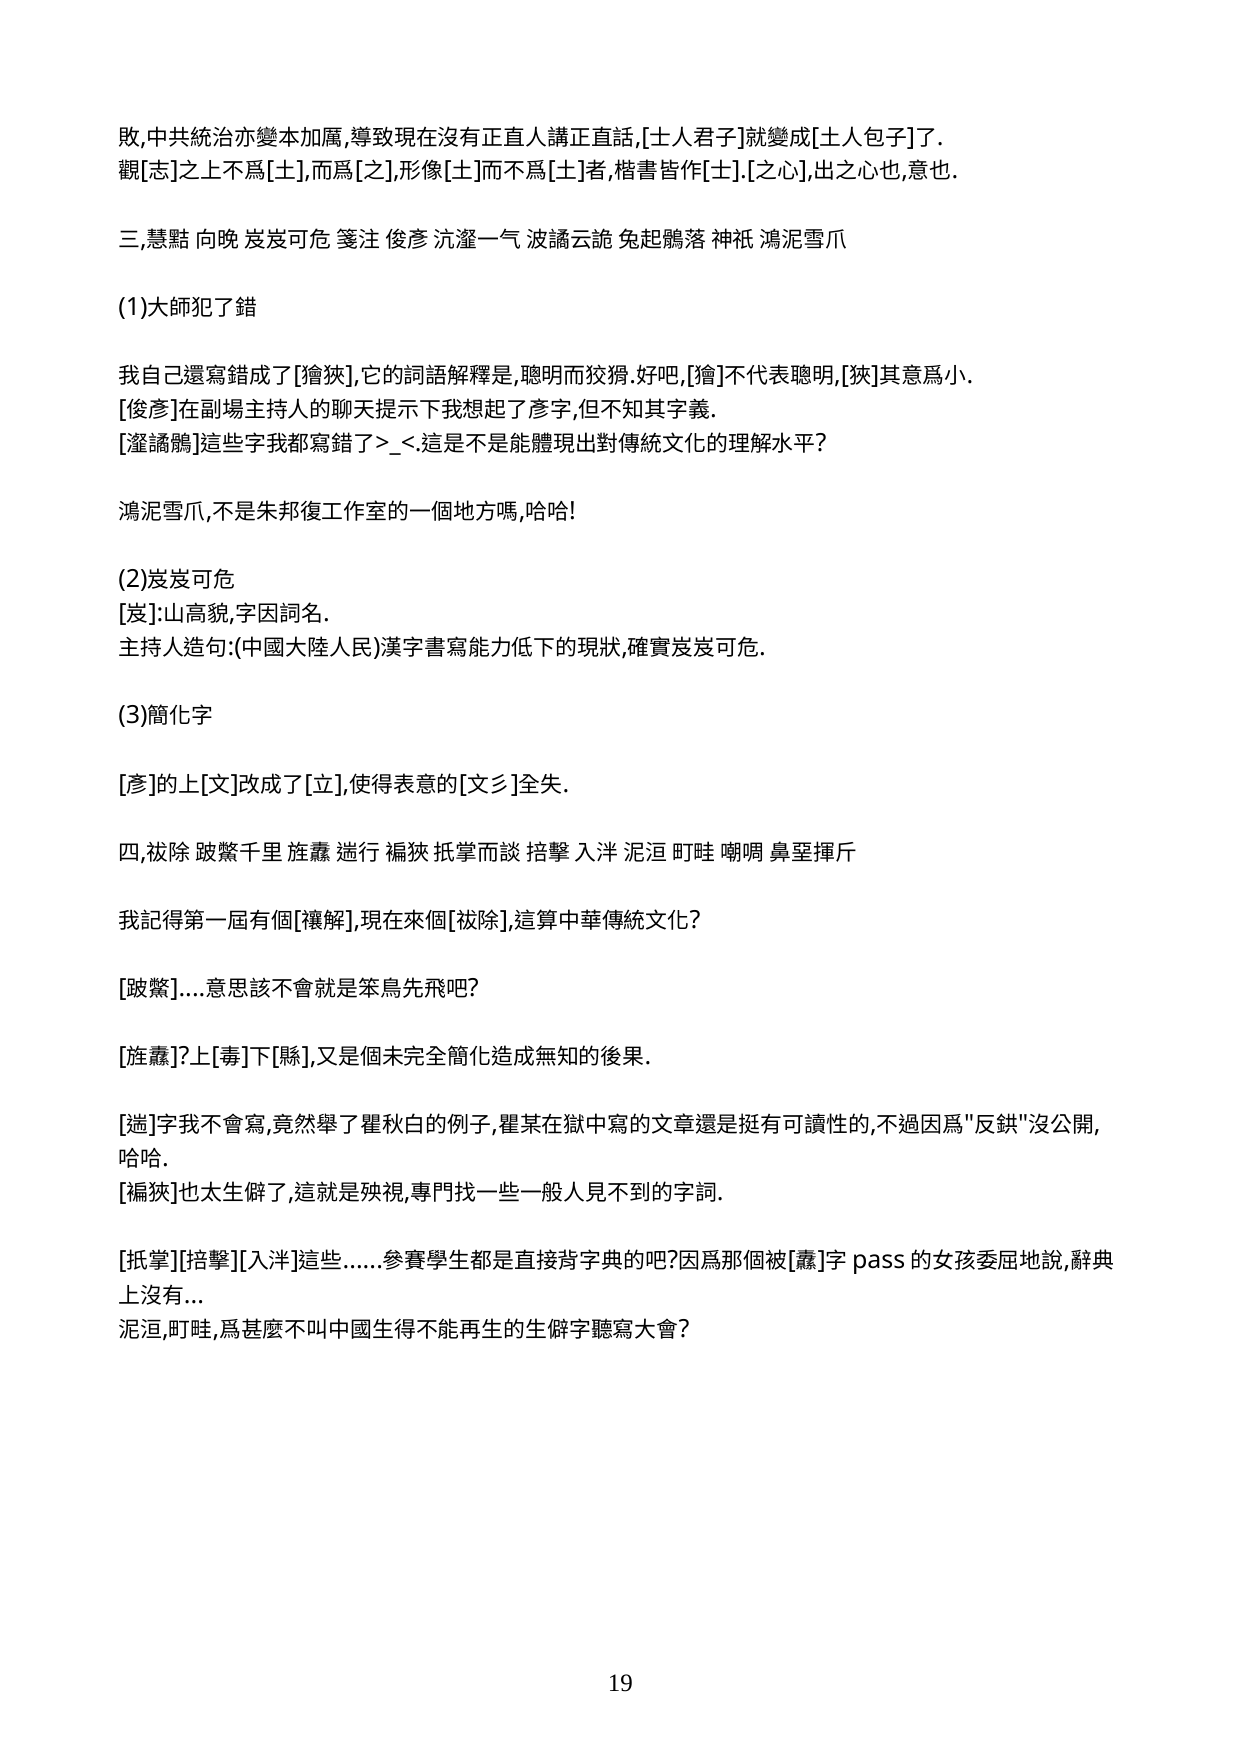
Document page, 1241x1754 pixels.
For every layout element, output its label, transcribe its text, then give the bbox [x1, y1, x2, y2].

text [旌纛]?上[毒]下[縣],又是個未完全簡化造成無知的後果. [118, 1038, 1122, 1072]
text 四,祓除 跛鱉千里 旌纛 遄行 褊狹 扺掌而談 掊擊 入泮 泥洹 町畦 嘲啁 鼻堊揮斤 [118, 833, 1122, 867]
text (2)岌岌可危 [118, 561, 1122, 595]
text [彥]的上[文]改成了[立],使得表意的[文彡]全失. [118, 765, 1122, 799]
text 主持人造句:(中國大陸人民)漢字書寫能力低下的現狀,確實岌岌可危. [118, 629, 1122, 663]
text [褊狹]也太生僻了,這就是殃視,專門找一些一般人見不到的字詞. [118, 1174, 1122, 1208]
text (1)大師犯了錯 [118, 288, 1122, 322]
text 泥洹,町畦,爲甚麼不叫中國生得不能再生的生僻字聽寫大會? [118, 1310, 1122, 1344]
text [岌]:山高貌,字因詞名. [118, 595, 1122, 629]
text (3)簡化字 [118, 697, 1122, 731]
text [扺掌][掊擊][入泮]這些......參賽學生都是直接背字典的吧?因爲那個被[纛]字pass的女孩委屈地說,辭典上沒有... [118, 1242, 1122, 1310]
text 鴻泥雪爪,不是朱邦復工作室的一個地方嗎,哈哈! [118, 493, 1122, 527]
text 敗,中共統治亦變本加厲,導致現在沒有正直人講正直話,[士人君子]就變成[土人包子]了. [118, 118, 1122, 152]
text [俊彥]在副場主持人的聊天提示下我想起了彥字,但不知其字義. [118, 391, 1122, 425]
text 觀[志]之上不爲[土],而爲[之],形像[土]而不爲[土]者,楷書皆作[士].[之心],出之心也,意也. [118, 152, 1122, 186]
text 三,慧黠 向晚 岌岌可危 箋注 俊彥 沆瀣一气 波譎云詭 兔起鶻落 神祇 鴻泥雪爪 [118, 220, 1122, 254]
text [瀣譎鶻]這些字我都寫錯了>_<.這是不是能體現出對傳統文化的理解水平? [118, 425, 1122, 459]
text [遄]字我不會寫,竟然舉了瞿秋白的例子,瞿某在獄中寫的文章還是挺有可讀性的,不過因爲"反鉷"沒公開,哈哈. [118, 1106, 1122, 1174]
text [跛鱉]....意思該不會就是笨鳥先飛吧? [118, 970, 1122, 1004]
text 我自己還寫錯成了[獪狹],它的詞語解釋是,聰明而狡猾.好吧,[獪]不代表聰明,[狹]其意爲小. [118, 357, 1122, 391]
text 我記得第一屆有個[禳解],現在來個[祓除],這算中華傳統文化? [118, 902, 1122, 936]
